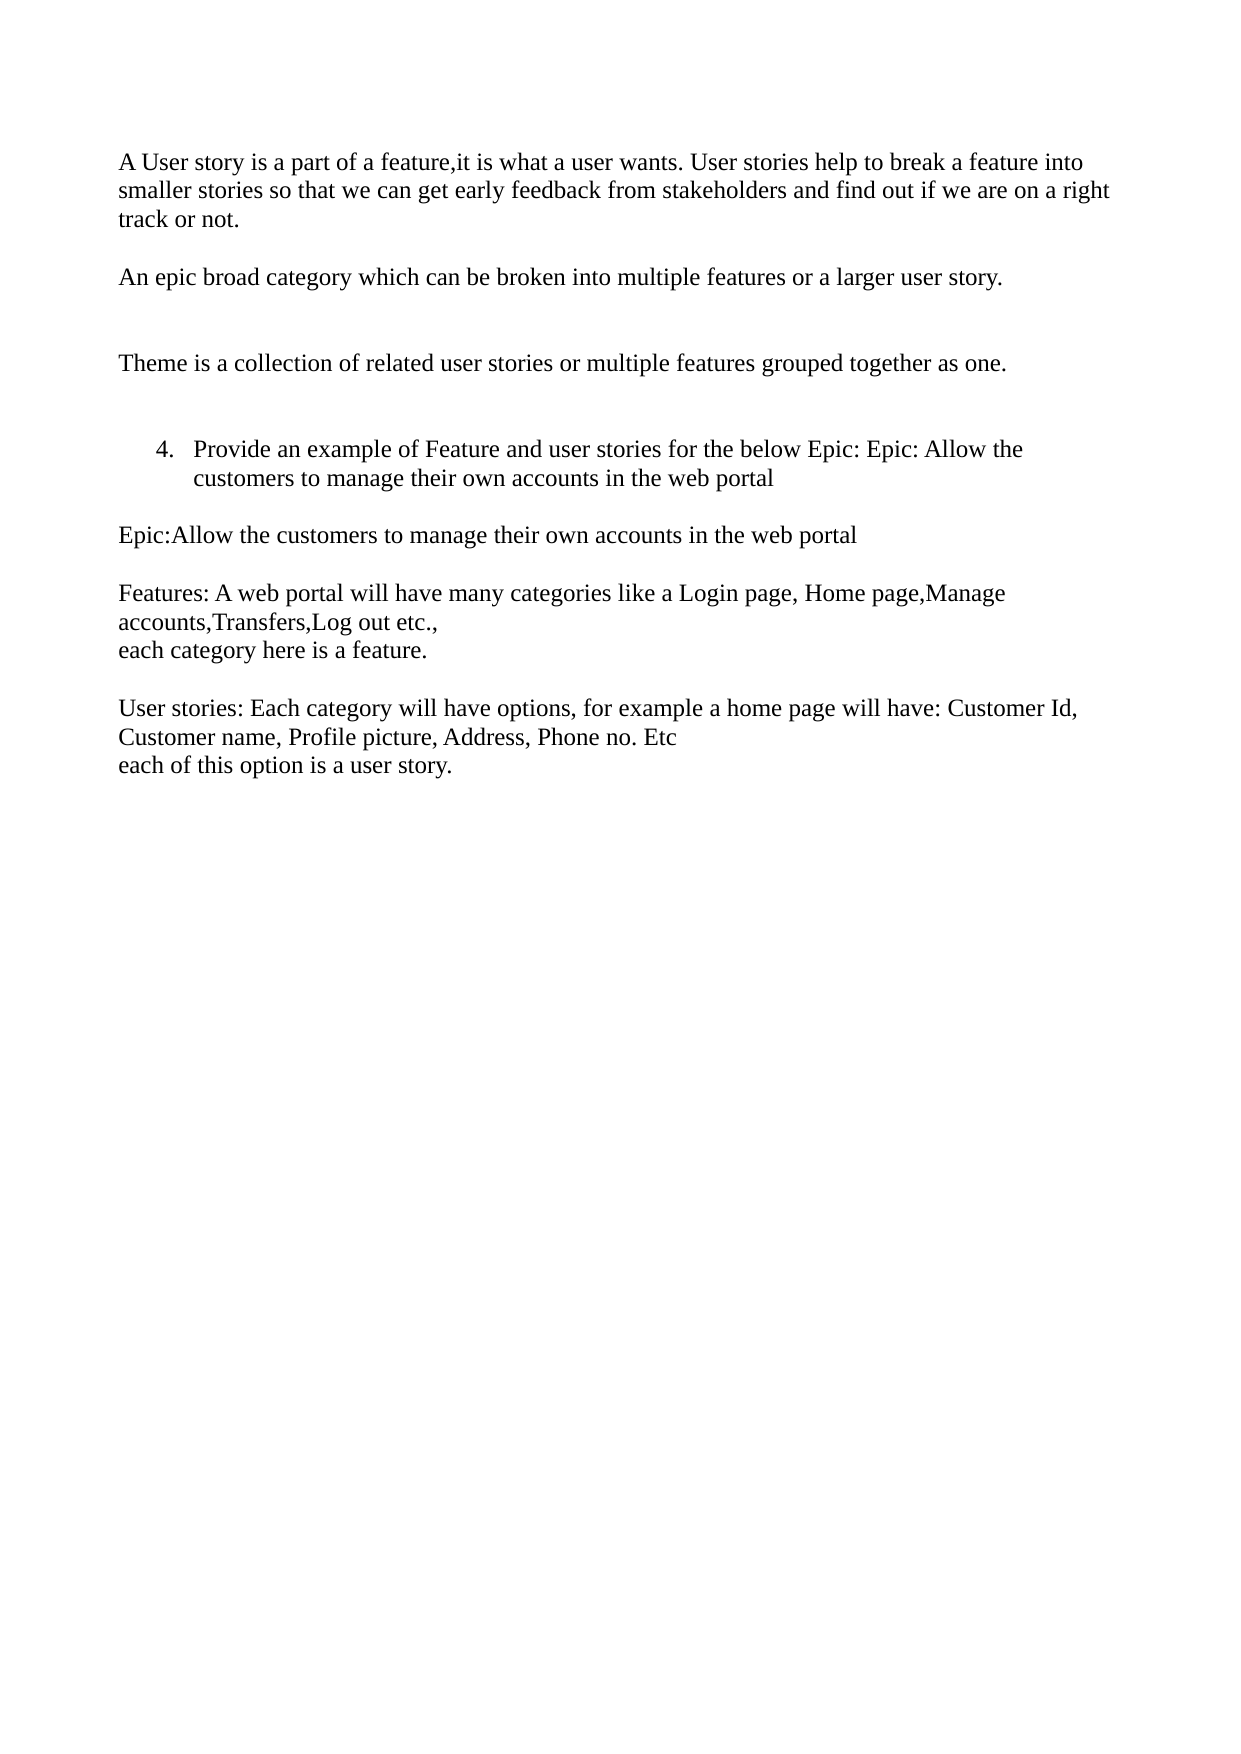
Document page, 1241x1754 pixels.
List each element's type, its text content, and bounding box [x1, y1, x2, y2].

text Epic:Allow the customers to manage their own accounts in the web portal [118, 521, 1122, 549]
text each of this option is a user story. [118, 751, 1122, 779]
text each category here is a feature. [118, 636, 1122, 664]
text Features: A web portal will have many categories like a Login page, Home page,Manage accounts,Transfers,Log out etc., [118, 578, 1122, 636]
text Theme is a collection of related user stories or multiple features grouped together as one. [118, 348, 1122, 377]
text A User story is a part of a feature,it is what a user wants. User stories help to break a feature into smaller stories so that we can get early feedback from stakeholders and find out if we are on a right track or not. [118, 147, 1122, 233]
list Provide an example of Feature and user stories for the below Epic: Epic: Allow the customers to manage their own accounts in the web portal [156, 434, 1122, 492]
text User stories: Each category will have options, for example a home page will have: Customer Id, Customer name, Profile picture, Address, Phone no. Etc [118, 693, 1122, 751]
text An epic broad category which can be broken into multiple features or a larger user story. [118, 262, 1122, 291]
